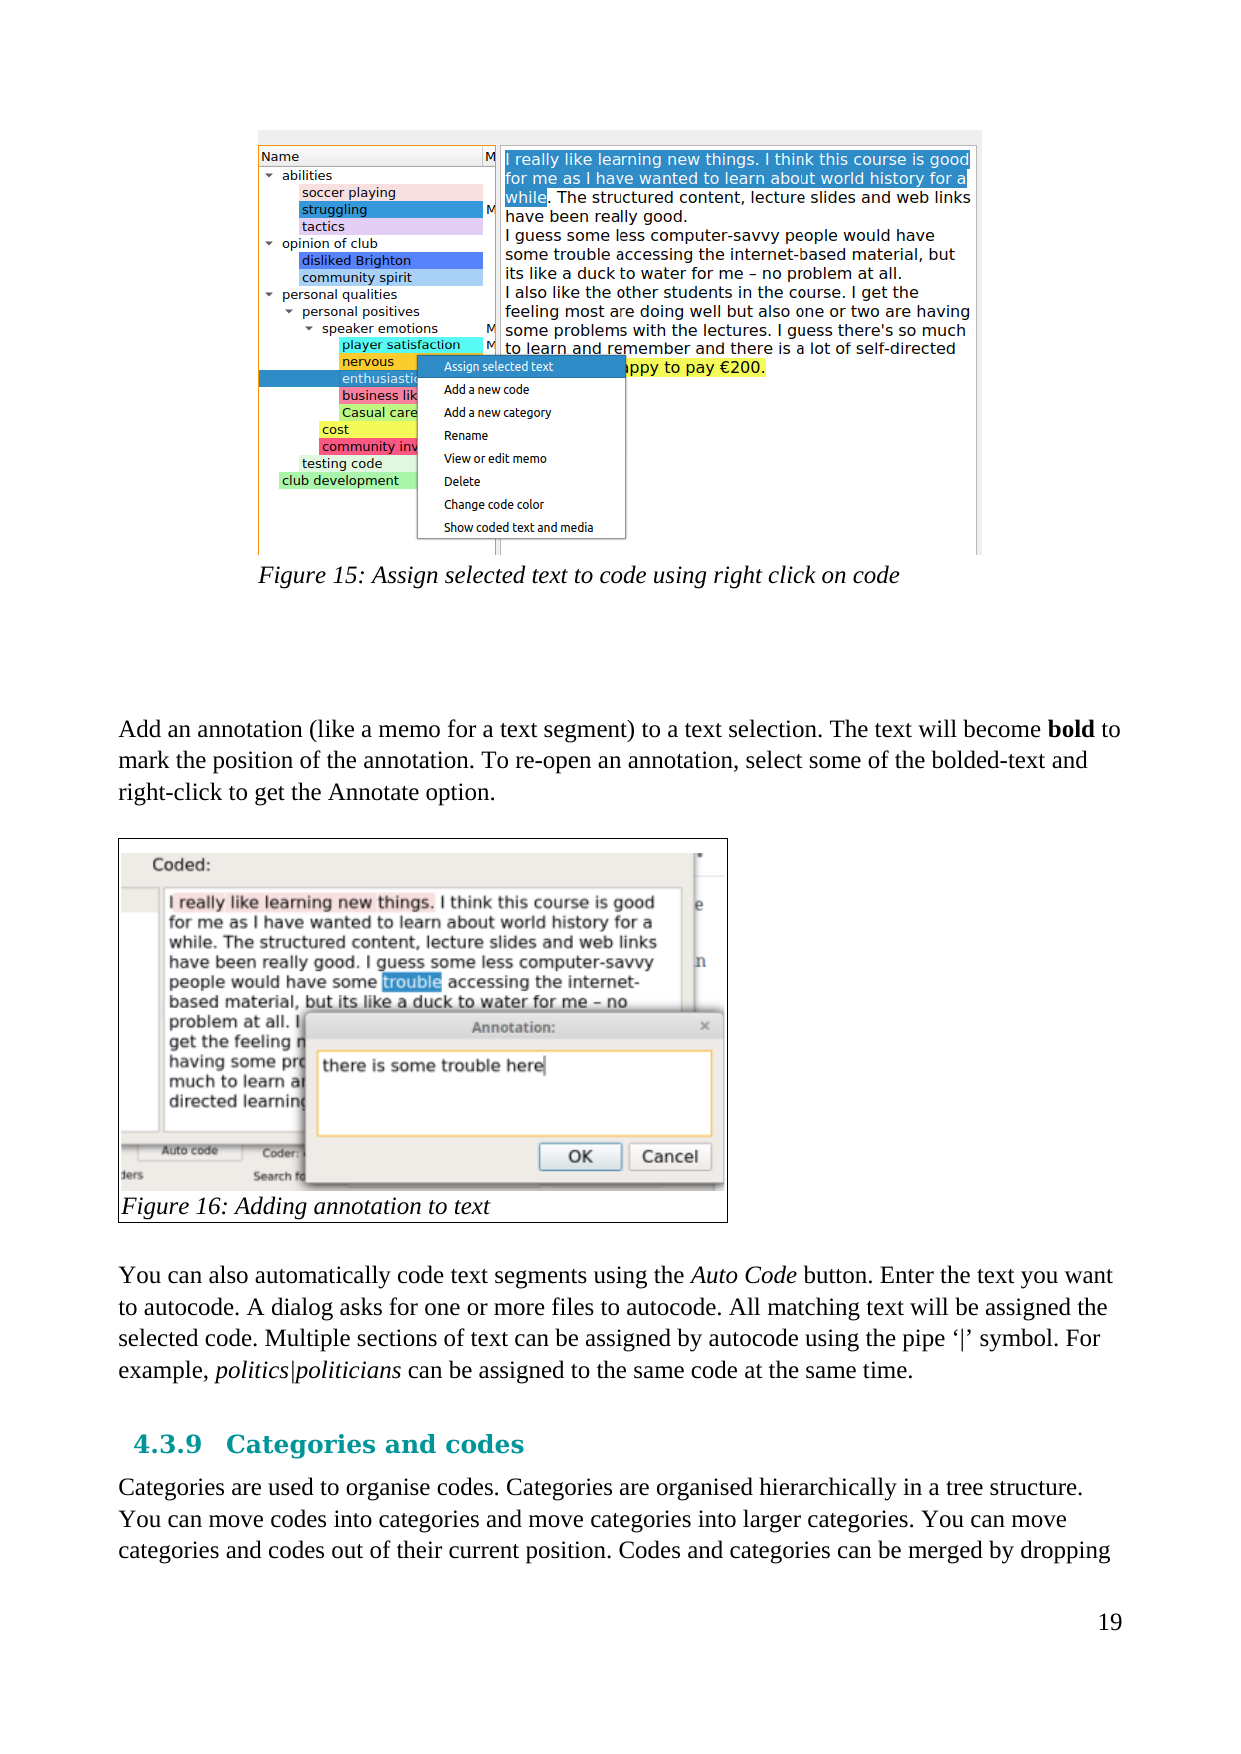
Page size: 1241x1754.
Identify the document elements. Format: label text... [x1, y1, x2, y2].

text You can also automatically code text segments using the Auto Code button. Enter the text you want to autocode. A dialog asks for one or more files to autocode. All matching text will be assigned the selected code. Multiple sections of text can be assigned by autocode using the pipe ‘|’ symbol. For example, politics|politicians can be assigned to the same code at the same time. [118, 1260, 1122, 1384]
text Figure 15: Assign selected text to code using right click on code [258, 555, 982, 589]
picture [258, 130, 983, 555]
subtitle Categories and codes [124, 1431, 1122, 1460]
picture [121, 853, 725, 1191]
text Figure 16: Adding annotation to text [121, 1191, 724, 1219]
text Categories are used to organise codes. Categories are organised hierarchically in a tree structure. You can move codes into categories and move categories into larger categories. You can move categories and codes out of their current position. Codes and categories can be merged by dropping [118, 1472, 1122, 1564]
text Add an annotation (like a memo for a text segment) to a text selection. The text will become bold to mark the position of the annotation. To re-open an annotation, select some of the bolded-text and right-click to get the Annotate option. [118, 714, 1122, 806]
